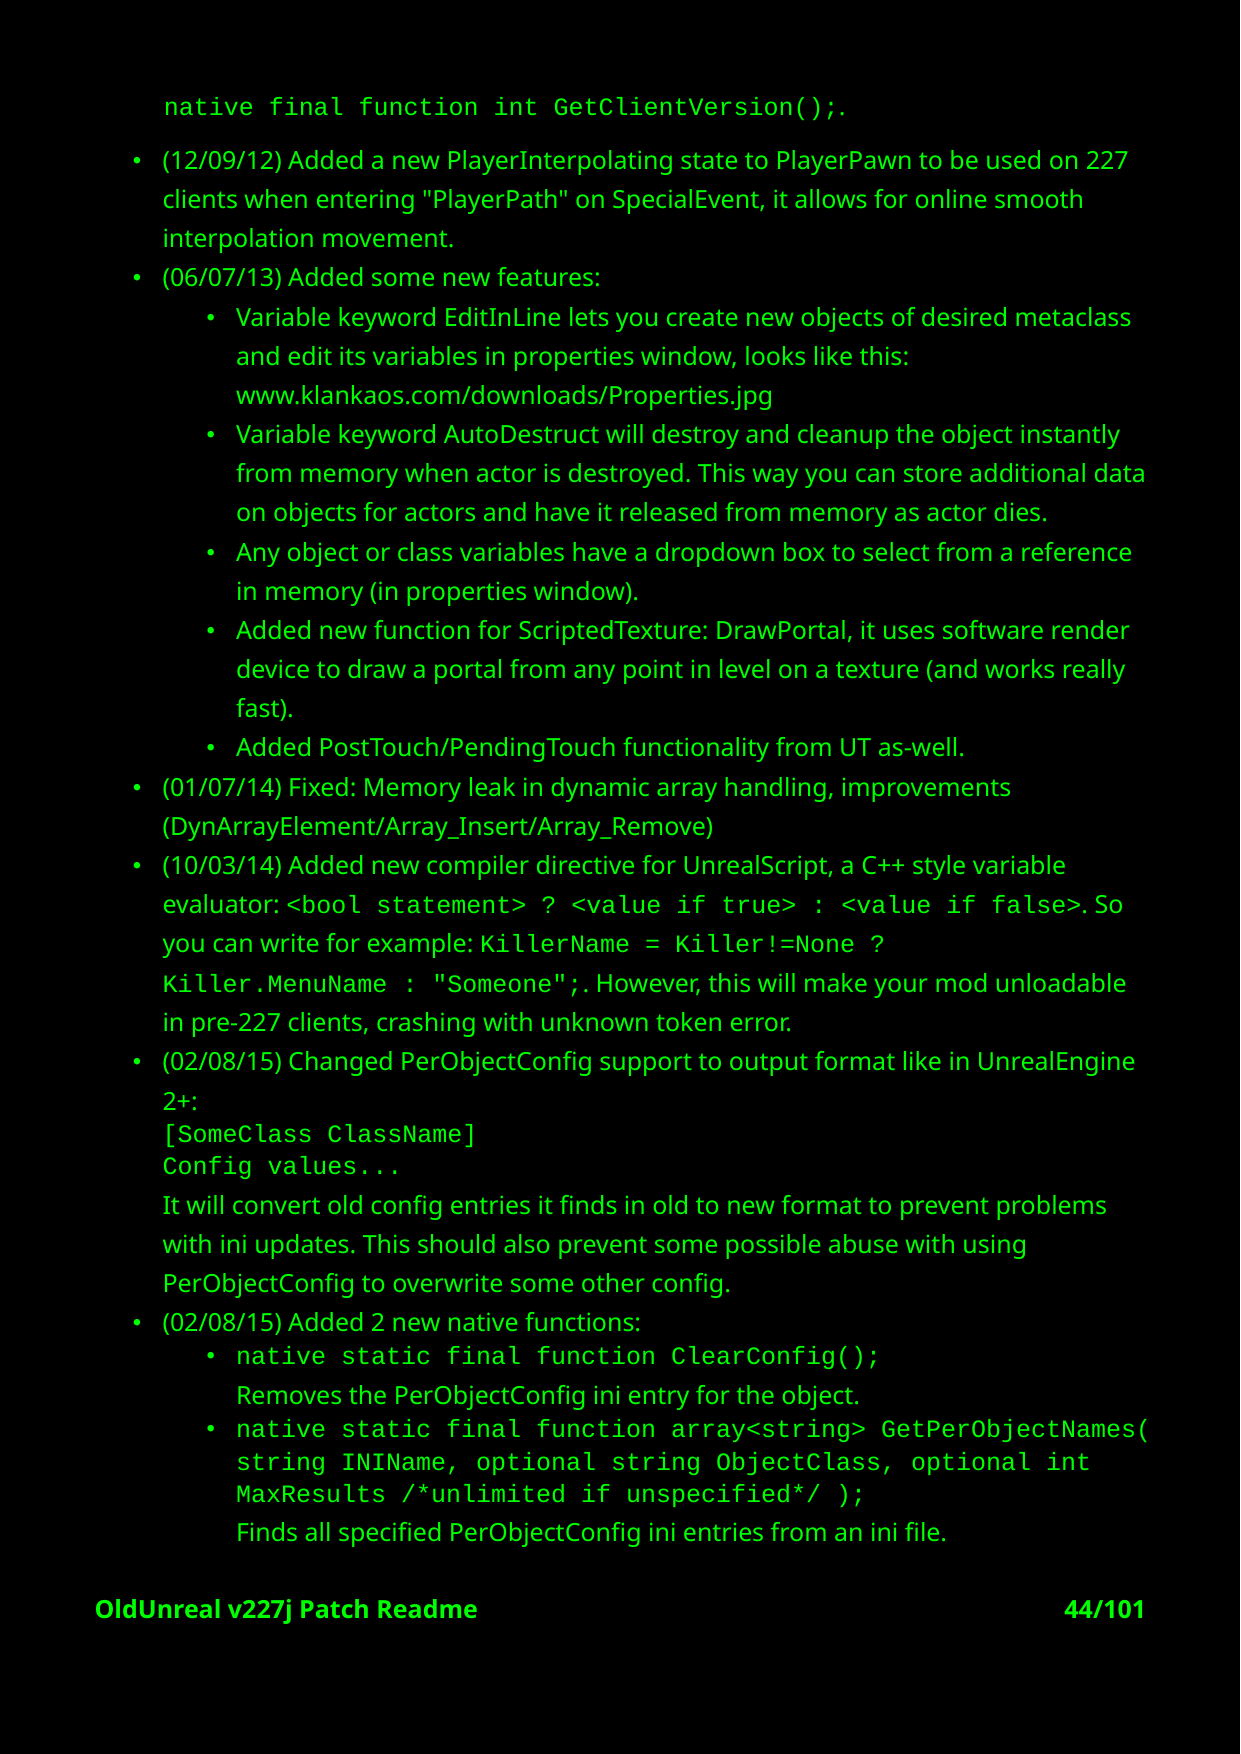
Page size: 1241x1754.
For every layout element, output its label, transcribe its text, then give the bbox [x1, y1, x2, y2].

list Added PostTouch/PendingTouch functionality from UT as-well. [206, 730, 1152, 764]
list native final function int GetClientVersion();. [126, 88, 1152, 123]
list (02/08/15) Changed PerObjectConfig support to output format like in UnrealEngine 2+: [SomeClass ClassName] Config values... It will convert old config entries it finds in old to new format to prevent problems with ini updates. This should also prevent some possible abuse with using PerObjectConfig to overwrite some other config. [133, 1044, 1152, 1300]
list (10/03/14) Added new compiler directive for UnrealScript, a C++ style variable evaluator: <bool statement> ? <value if true> : <value if false>. So you can write for example: KillerName = Killer!=None ? Killer.MenuName : "Someone";. However, this will make your mod unloadable in pre-227 clients, crashing with unknown token error. [133, 847, 1152, 1039]
list Added new function for ScriptedTexture: DrawPortal, it uses software render device to draw a portal from any point in level on a texture (and works really fast). [206, 612, 1152, 725]
list Variable keyword EditInLine lets you create new objects of desired metaclass and edit its variables in properties window, looks like this: www.klankaos.com/downloads/Properties.jpg [206, 299, 1152, 412]
list native static final function ClearConfig(); Removes the PerObjectConfig ini entry for the object. [206, 1344, 1152, 1411]
list Variable keyword AutoDestruct will destroy and cleanup the object instantly from memory when actor is destroyed. This way you can store additional data on objects for actors and have it released from memory as actor dies. [206, 417, 1152, 529]
list (12/09/12) Added a new PlayerInterpolating state to PlayerPawn to be used on 227 clients when entering "PlayerPath" on SpecialEvent, it allows for online smooth interpolation movement. [133, 142, 1152, 255]
list (02/08/15) Added 2 new native functions: [133, 1305, 1152, 1339]
list native static final function array<string> GetPerObjectNames( string ININame, optional string ObjectClass, optional int MaxResults /*unlimited if unspecified*/ ); Finds all specified PerObjectConfig ini entries from an ini file. [206, 1417, 1152, 1549]
list (01/07/14) Fixed: Memory leak in dynamic array handling, improvements (DynArrayElement/Array_Insert/Array_Remove) [133, 769, 1152, 842]
list (06/07/13) Added some new features: [133, 260, 1152, 294]
list Any object or class variables have a dropdown box to select from a reference in memory (in properties window). [206, 534, 1152, 607]
